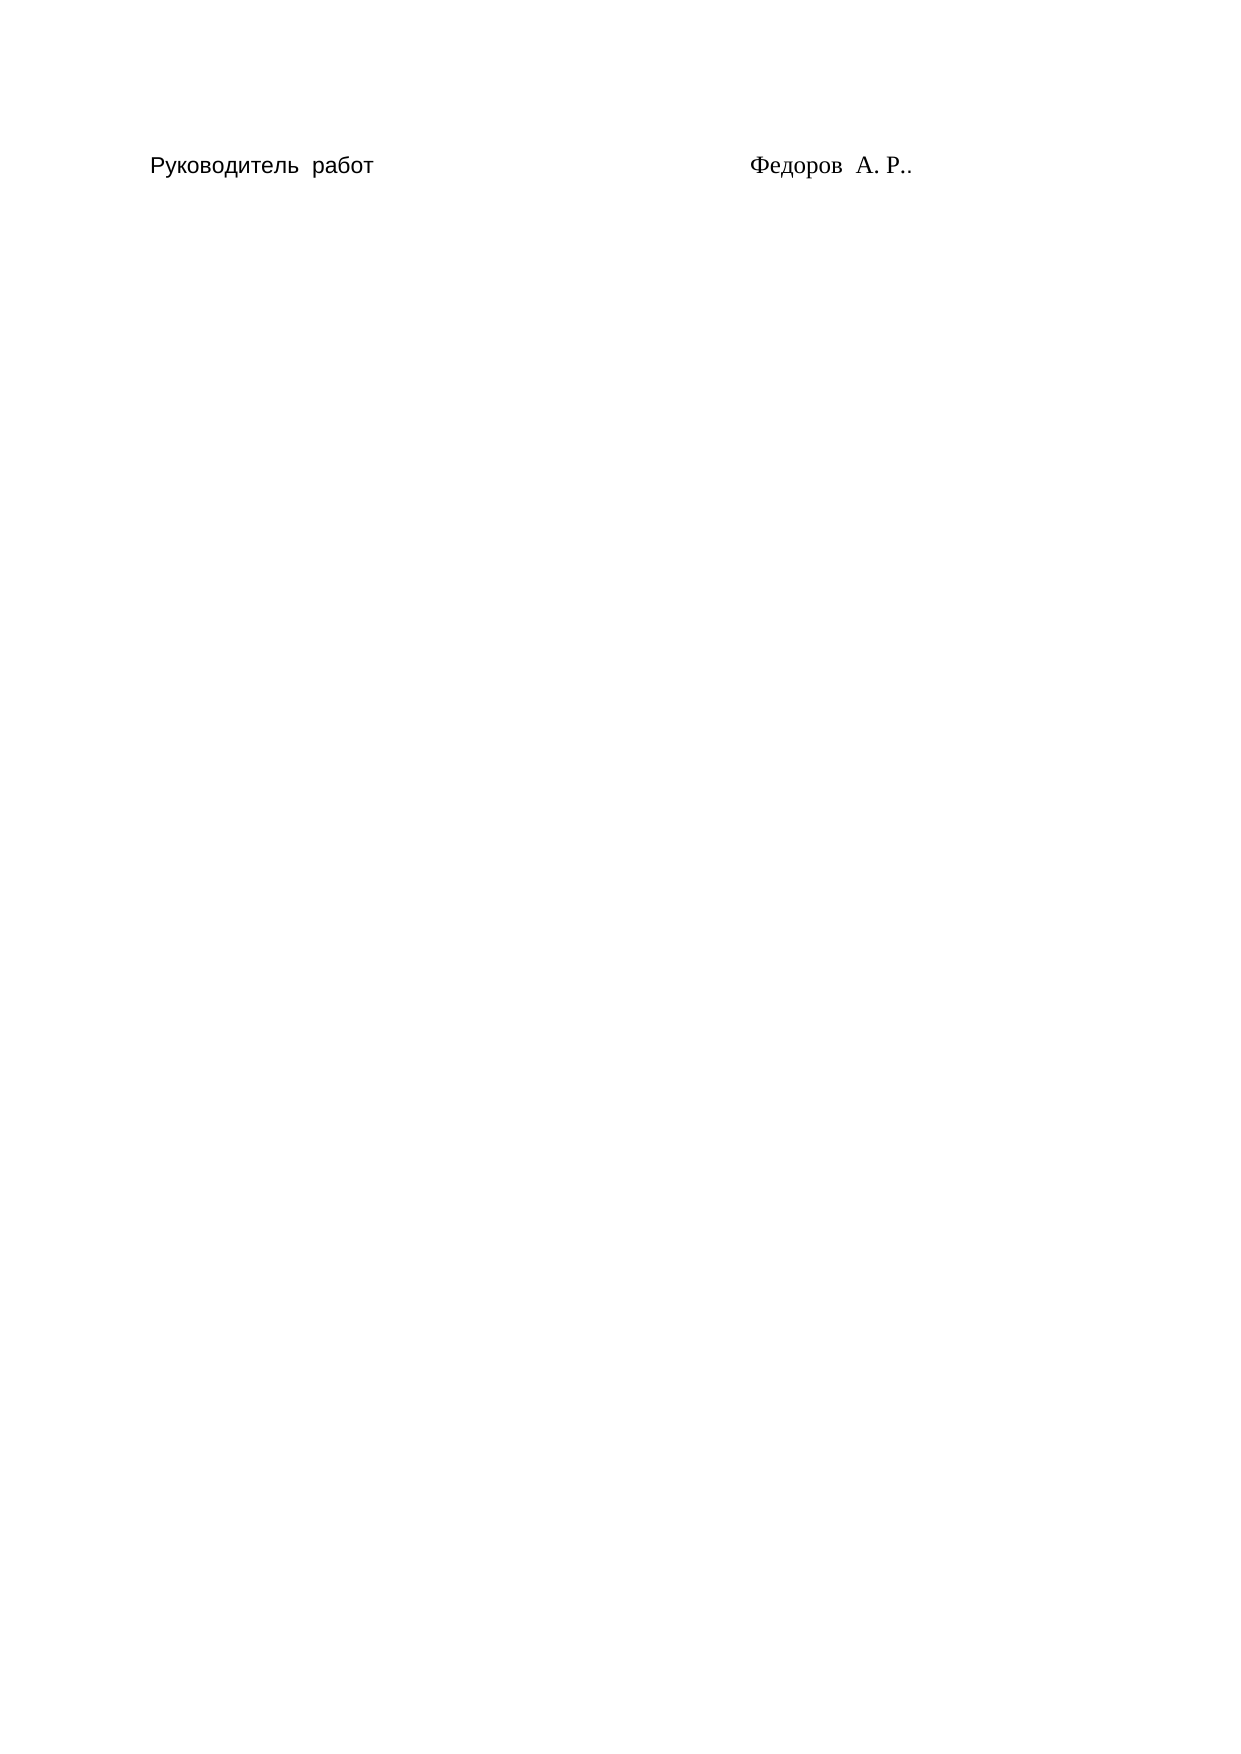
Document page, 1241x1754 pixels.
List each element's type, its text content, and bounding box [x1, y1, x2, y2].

text Руководитель работ Федоров А. Р.. [150, 150, 1090, 179]
